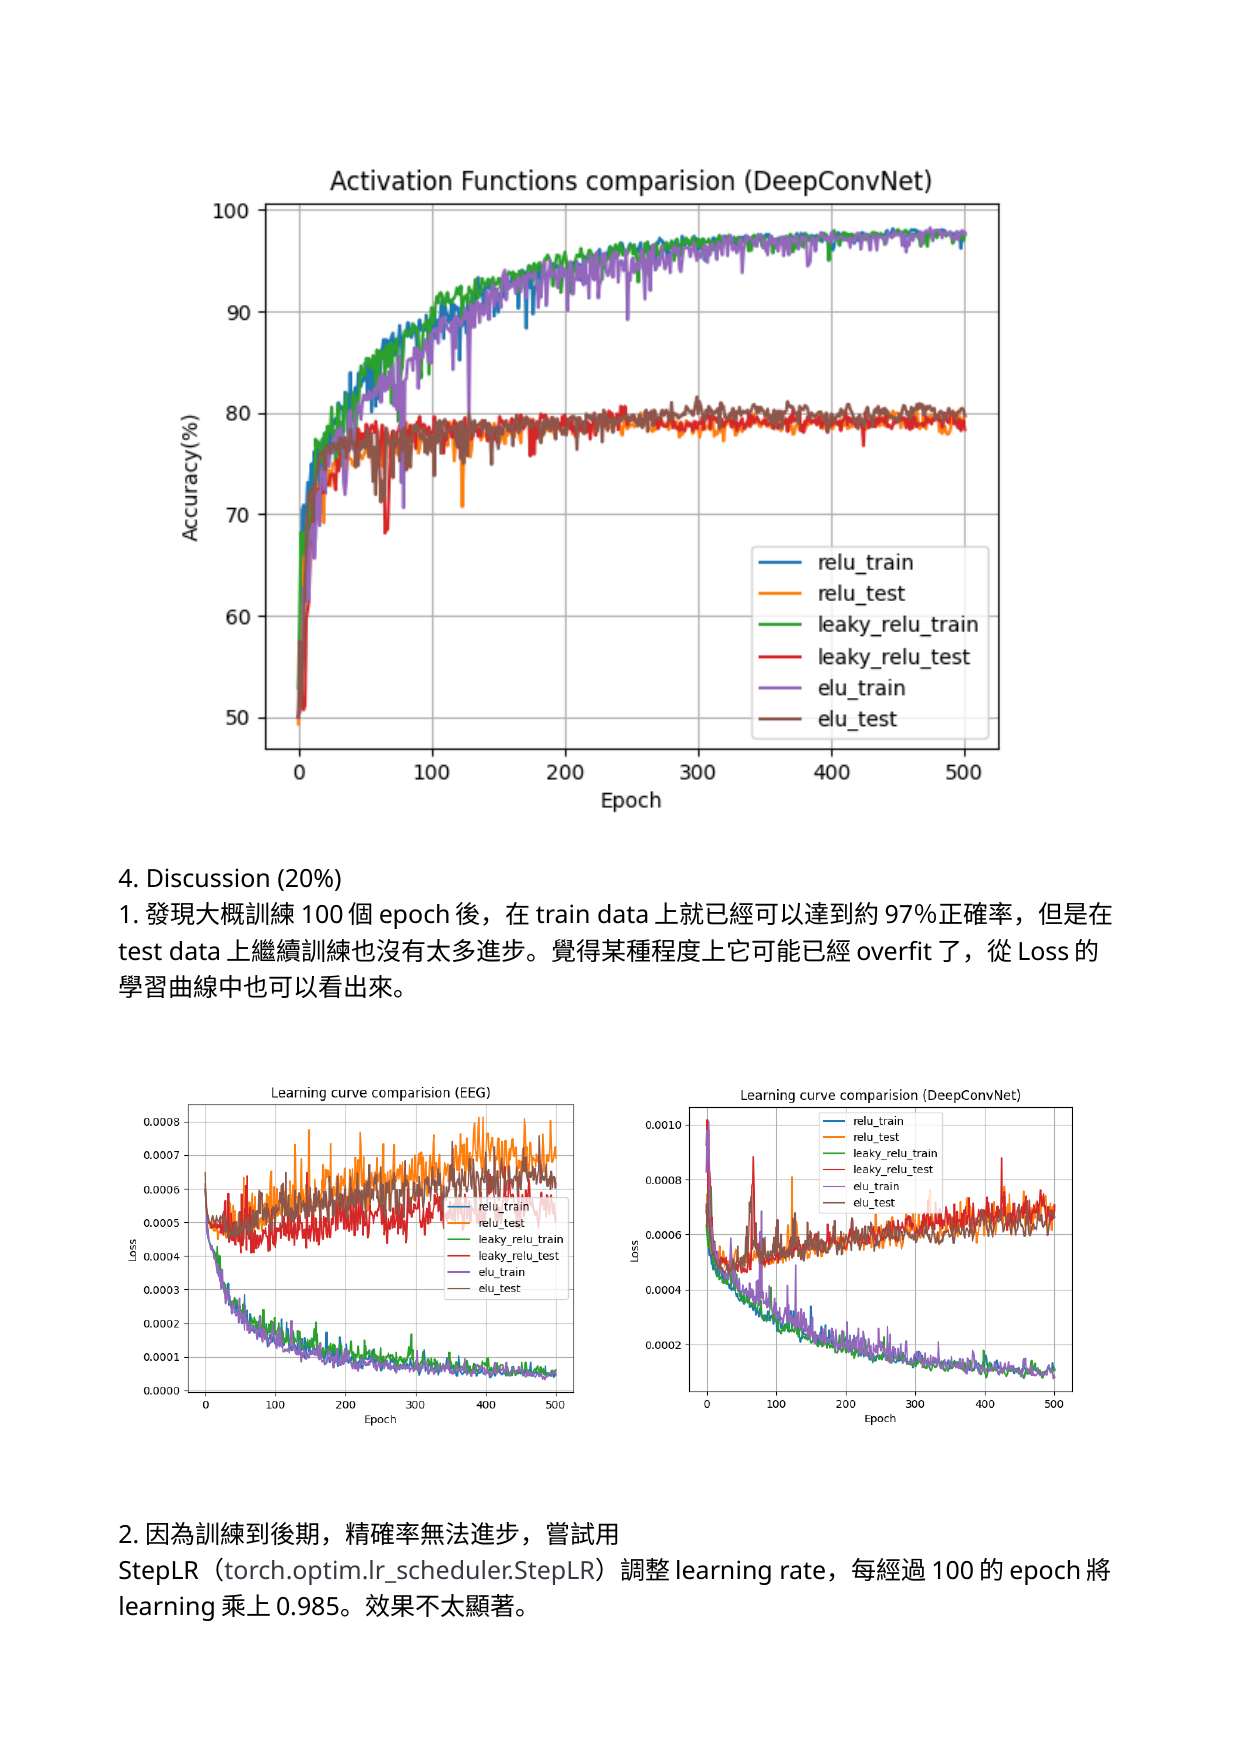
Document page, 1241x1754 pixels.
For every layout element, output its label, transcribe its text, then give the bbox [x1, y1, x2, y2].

picture [147, 118, 1093, 827]
text 4. Discussion (20%) [118, 861, 1122, 895]
text 2. 因為訓練到後期，精確率無法進步，嘗試用StepLR（torch.optim.lr_scheduler.StepLR）調整learning rate，每經過100的epoch將learning乘上0.985。效果不太顯著。 [118, 1514, 1122, 1623]
picture [125, 1059, 623, 1433]
text 1. 發現大概訓練100個epoch後，在train data上就已經可以達到約97％正確率，但是在test data上繼續訓練也沒有太多進步。覺得某種程度上它可能已經overfit了，從Loss的學習曲線中也可以看出來。 [118, 895, 1122, 1003]
picture [627, 1062, 1120, 1432]
